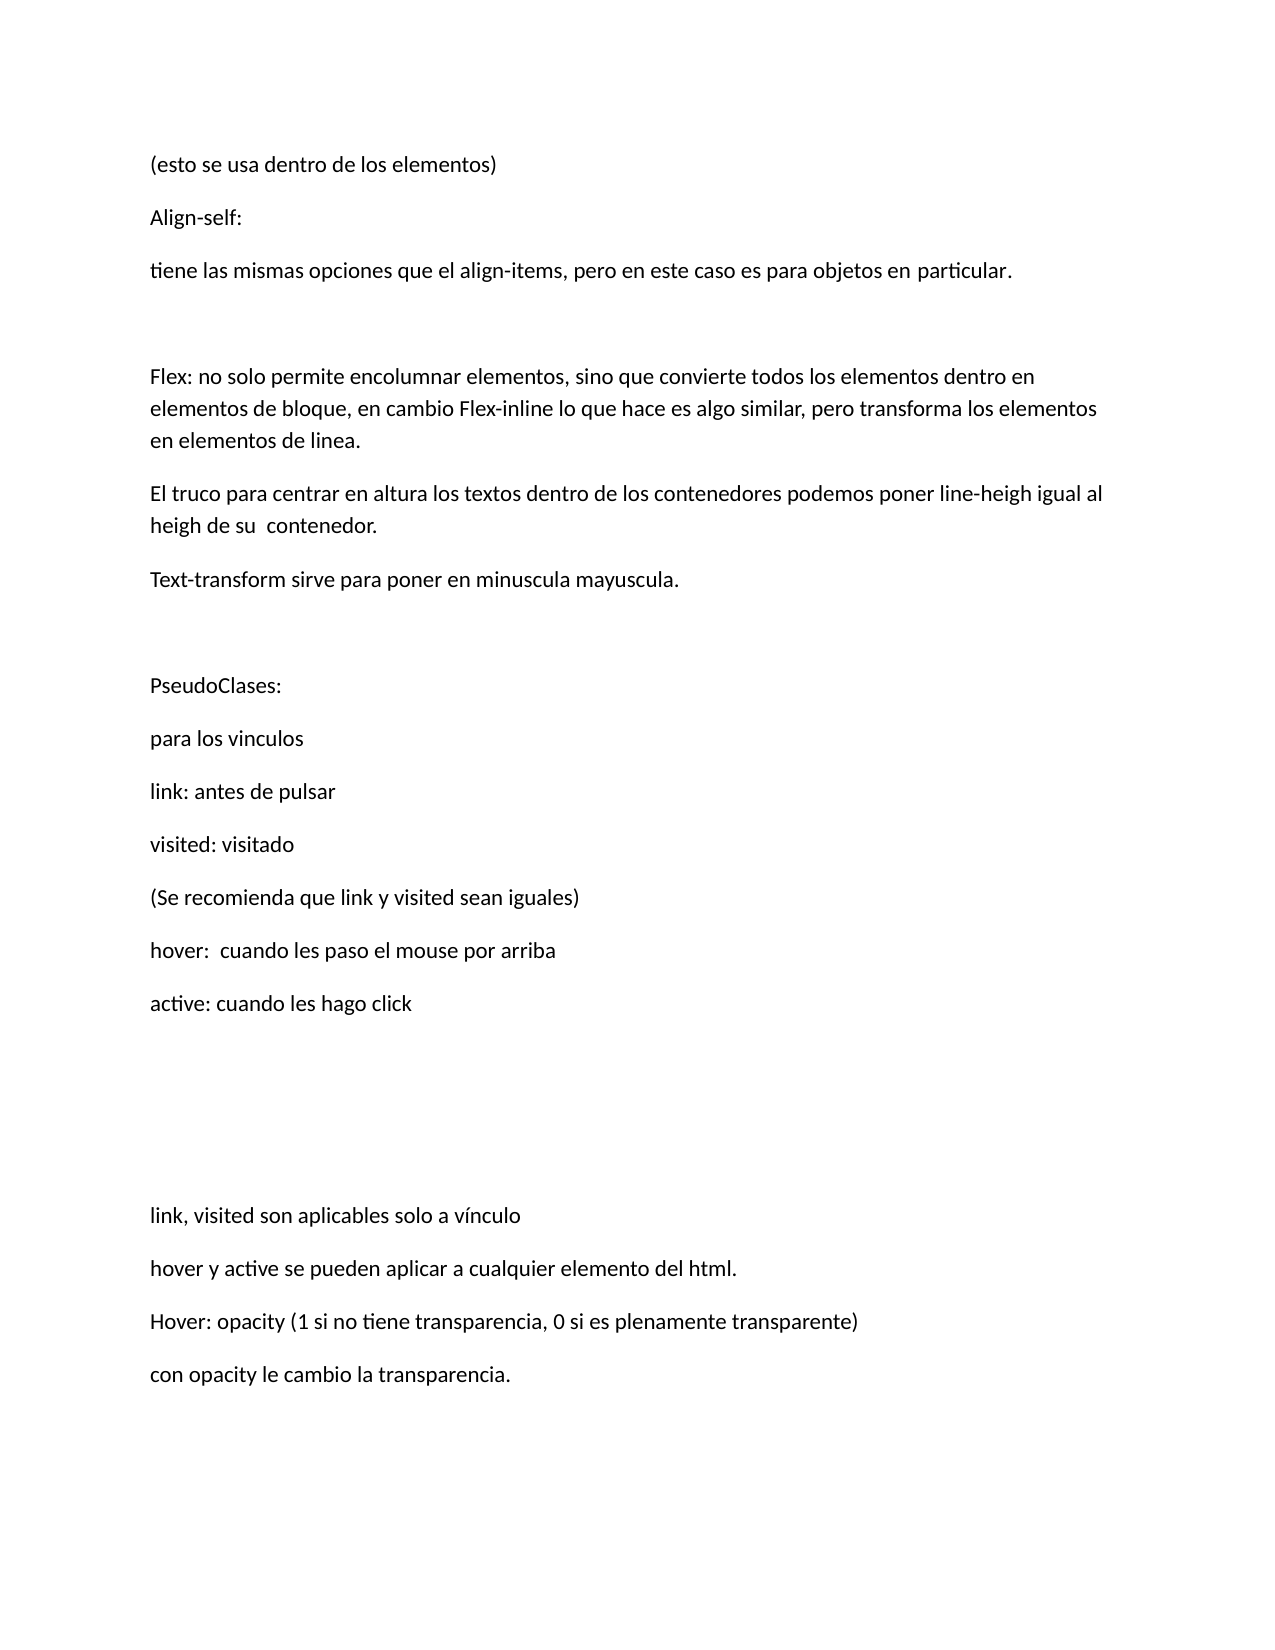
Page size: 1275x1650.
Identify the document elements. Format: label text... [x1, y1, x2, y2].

text El truco para centrar en altura los textos dentro de los contenedores podemos poner line-heigh igual al heigh de su contenedor. [150, 479, 1125, 540]
text link, visited son aplicables solo a vínculo [150, 1201, 1125, 1229]
text hover: cuando les paso el mouse por arriba [150, 936, 1125, 964]
text (Se recomienda que link y visited sean iguales) [150, 883, 1125, 911]
text Align-self: [150, 203, 1125, 231]
text con opacity le cambio la transparencia. [150, 1360, 1125, 1388]
text visited: visitado [150, 830, 1125, 858]
text Flex: no solo permite encolumnar elementos, sino que convierte todos los elementos dentro en elementos de bloque, en cambio Flex-inline lo que hace es algo similar, pero transforma los elementos en elementos de linea. [150, 362, 1125, 454]
text tiene las mismas opciones que el align-items, pero en este caso es para objetos en particular. [150, 256, 1125, 284]
text hover y active se pueden aplicar a cualquier elemento del html. [150, 1254, 1125, 1282]
text Text-transform sirve para poner en minuscula mayuscula. [150, 565, 1125, 593]
text (esto se usa dentro de los elementos) [150, 150, 1125, 178]
text link: antes de pulsar [150, 777, 1125, 805]
text para los vinculos [150, 724, 1125, 752]
text PseudoClases: [150, 671, 1125, 699]
text Hover: opacity (1 si no tiene transparencia, 0 si es plenamente transparente) [150, 1307, 1125, 1335]
text active: cuando les hago click [150, 989, 1125, 1017]
